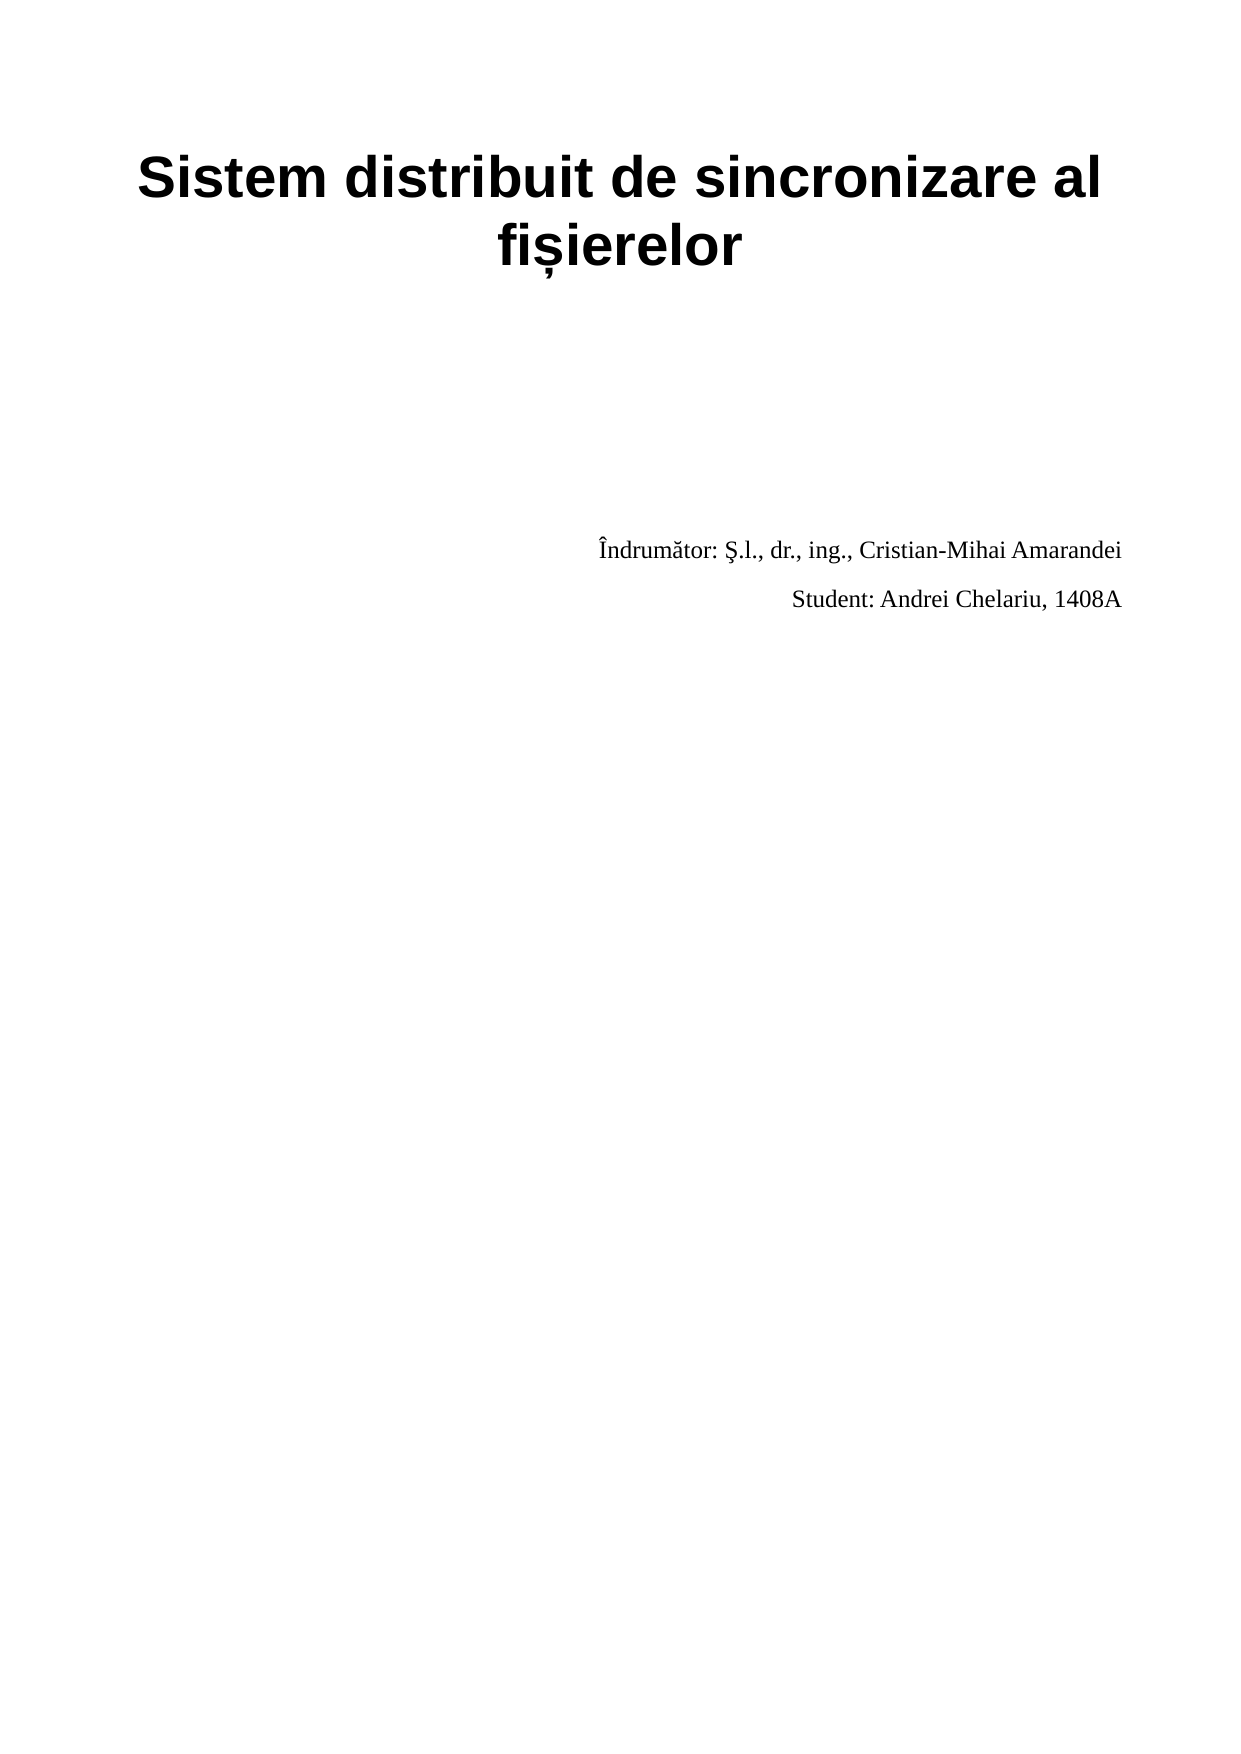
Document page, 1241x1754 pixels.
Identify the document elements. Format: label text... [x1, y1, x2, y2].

title Sistem distribuit de sincronizare al fișierelor [118, 143, 1122, 277]
text Student: Andrei Chelariu, 1408A [118, 584, 1122, 613]
text Îndrumător: Ş.l., dr., ing., Cristian-Mihai Amarandei [118, 535, 1122, 564]
